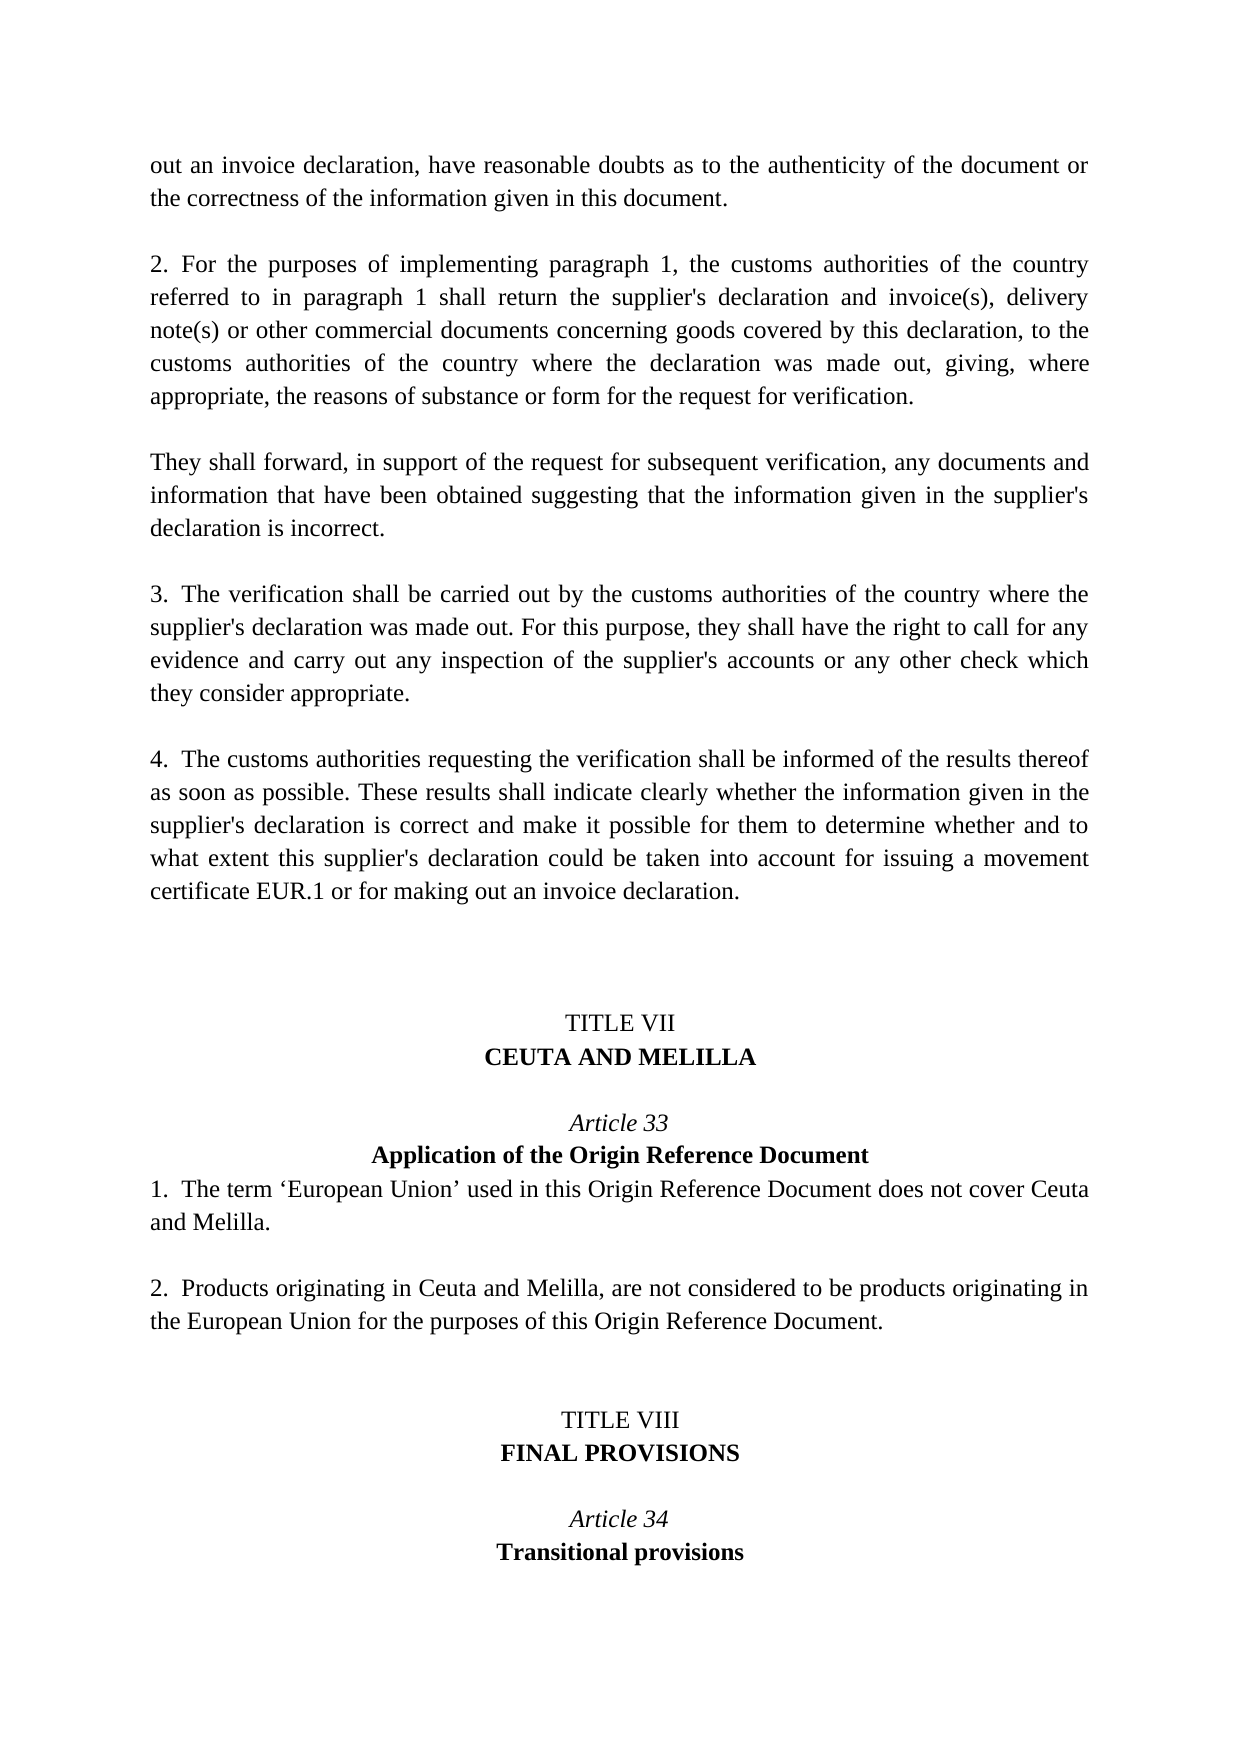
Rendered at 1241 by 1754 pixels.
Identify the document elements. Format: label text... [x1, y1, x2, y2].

text 2. Products originating in Ceuta and Melilla, are not considered to be products originating in the European Union for the purposes of this Origin Reference Document. [150, 1273, 1090, 1334]
text 2. For the purposes of implementing paragraph 1, the customs authorities of the country referred to in paragraph 1 shall return the supplier's declaration and invoice(s), delivery note(s) or other commercial documents concerning goods covered by this declaration, to the customs authorities of the country where the declaration was made out, giving, where appropriate, the reasons of substance or form for the request for verification. [150, 249, 1090, 410]
text 3. The verification shall be carried out by the customs authorities of the country where the supplier's declaration was made out. For this purpose, they shall have the right to call for any evidence and carry out any inspection of the supplier's accounts or any other check which they consider appropriate. [150, 579, 1090, 707]
text Transitional provisions [150, 1537, 1090, 1566]
text 4. The customs authorities requesting the verification shall be informed of the results thereof as soon as possible. These results shall indicate clearly whether the information given in the supplier's declaration is correct and make it possible for them to determine whether and to what extent this supplier's declaration could be taken into account for issuing a movement certificate EUR.1 or for making out an invoice declaration. [150, 744, 1090, 905]
text FINAL PROVISIONS [150, 1438, 1090, 1467]
text They shall forward, in support of the request for subsequent verification, any documents and information that have been obtained suggesting that the information given in the supplier's declaration is incorrect. [150, 447, 1090, 542]
text CEUTA AND MELILLA [150, 1042, 1090, 1070]
text TITLE VIII [150, 1405, 1090, 1433]
text Application of the Origin Reference Document [150, 1141, 1090, 1169]
text Article 34 [150, 1504, 1090, 1533]
text 1. The term ‘European Union’ used in this Origin Reference Document does not cover Ceuta and Melilla. [150, 1174, 1090, 1235]
text Article 33 [150, 1108, 1090, 1136]
text out an invoice declaration, have reasonable doubts as to the authenticity of the document or the correctness of the information given in this document. [150, 150, 1090, 212]
text TITLE VII [150, 1008, 1090, 1037]
